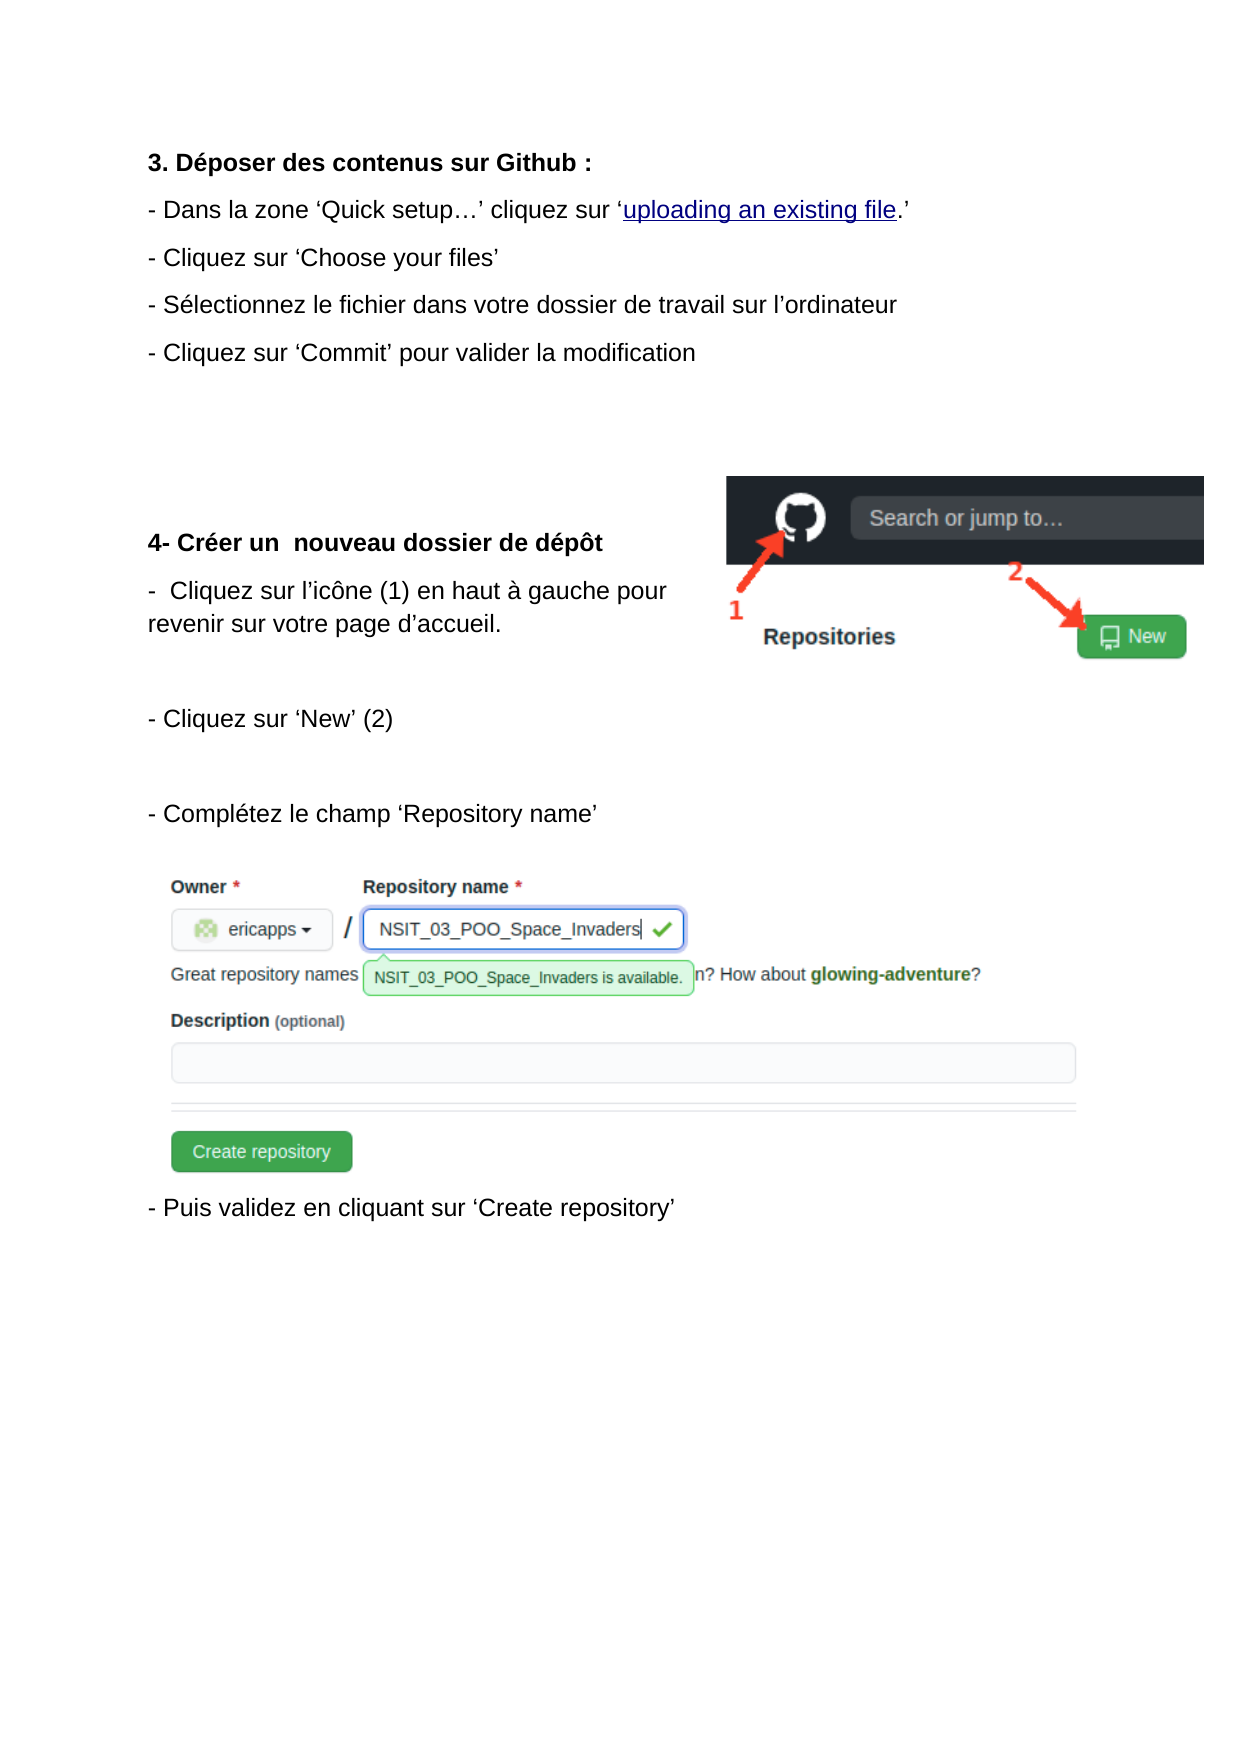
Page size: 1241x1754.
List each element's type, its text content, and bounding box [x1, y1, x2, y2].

text - Sélectionnez le fichier dans votre dossier de travail sur l’ordinateur [148, 290, 1093, 319]
text 4- Créer un nouveau dossier de dépôt [148, 528, 726, 557]
picture [726, 476, 1204, 665]
text - Cliquez sur l’icône (1) en haut à gauche pour revenir sur votre page d’accueil. [148, 576, 726, 638]
text 3. Déposer des contenus sur Github : [148, 148, 1093, 176]
text - Dans la zone ‘Quick setup…’ cliquez sur ‘uploading an existing file.’ [148, 195, 1093, 224]
text - Cliquez sur ‘Choose your files’ [148, 243, 1093, 272]
text - Puis validez en cliquant sur ‘Create repository’ [148, 1189, 1093, 1221]
text - Complétez le champ ‘Repository name’ [148, 799, 1093, 828]
text - Cliquez sur ‘New’ (2) [148, 704, 1093, 733]
picture [147, 847, 1093, 1189]
text - Cliquez sur ‘Commit’ pour valider la modification [148, 338, 1093, 367]
